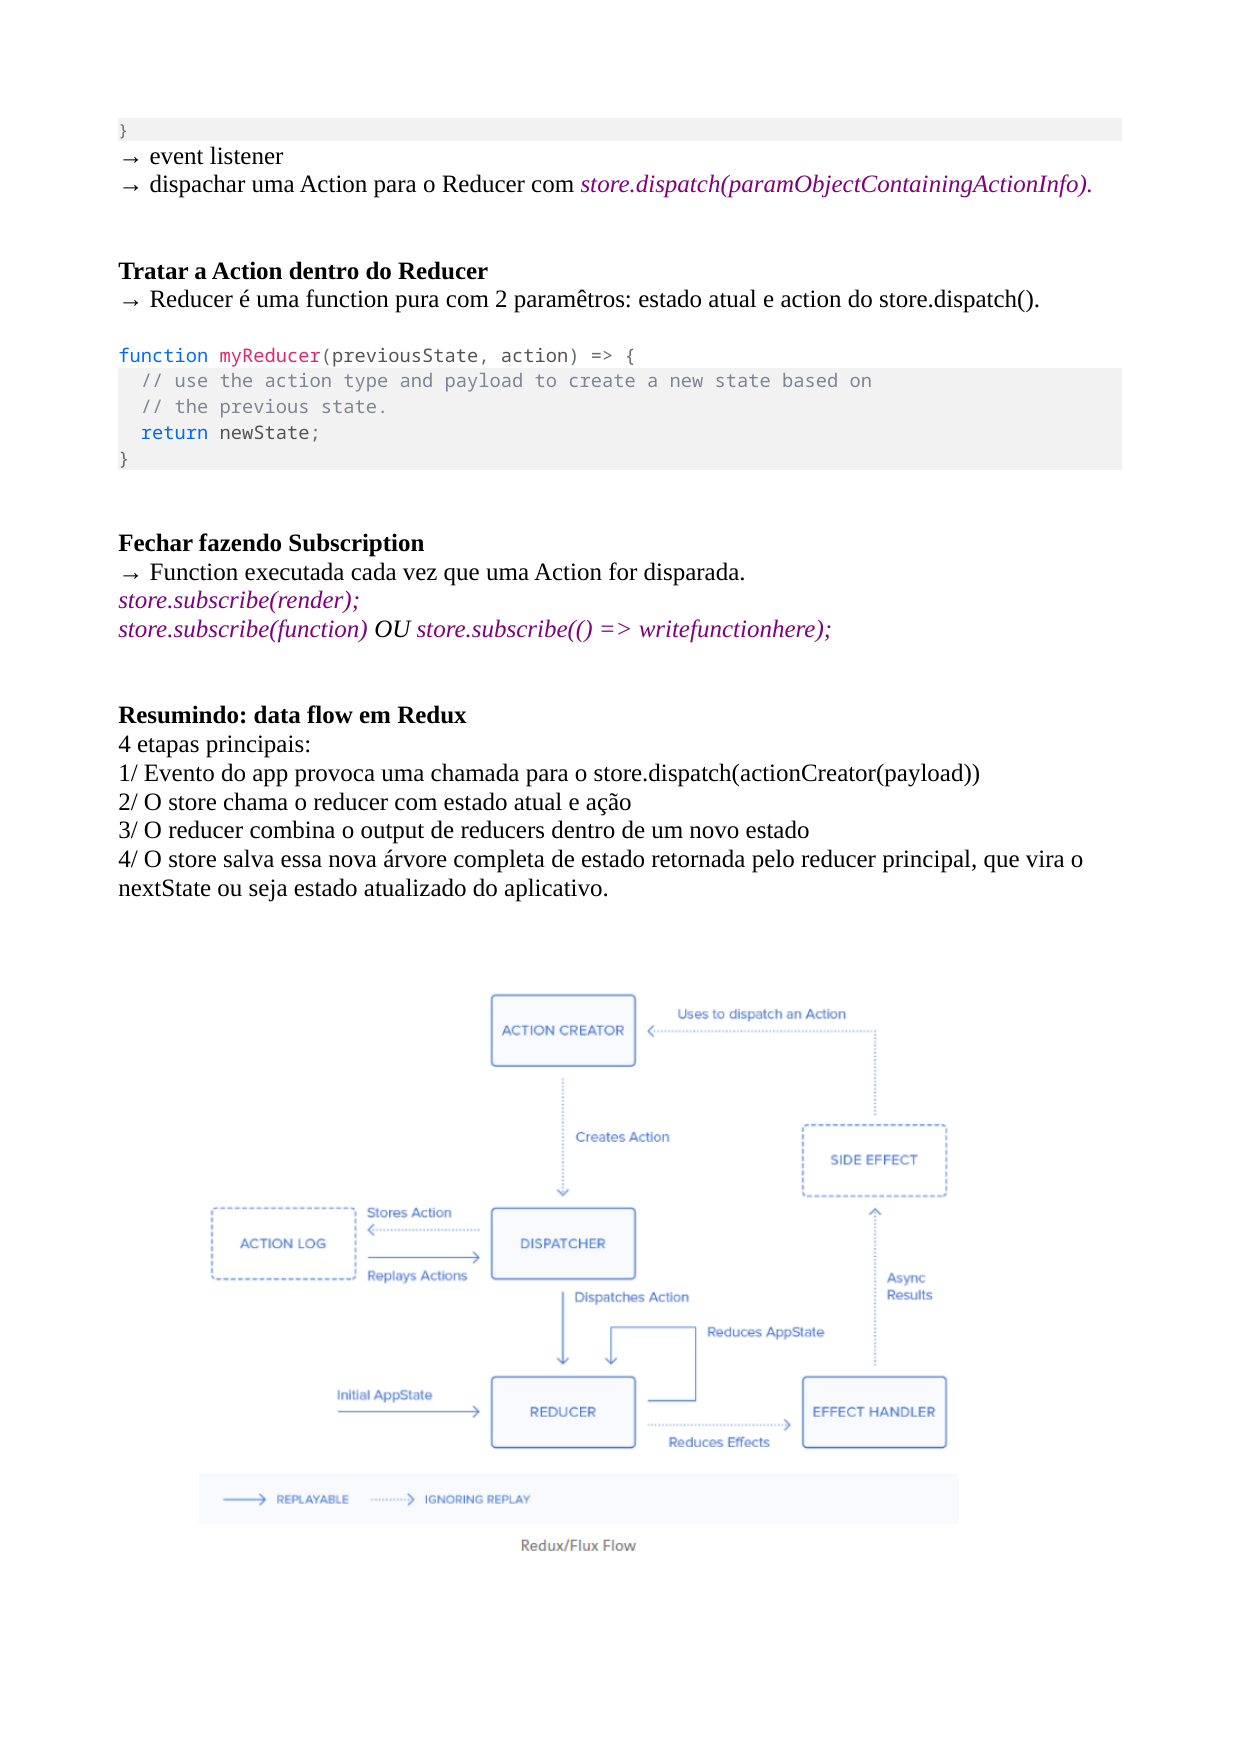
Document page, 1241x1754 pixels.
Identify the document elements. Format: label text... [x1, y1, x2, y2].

text } [118, 445, 1122, 470]
text // use the action type and payload to create a new state based on [118, 368, 1122, 393]
text Tratar a Action dentro do Reducer [118, 256, 1122, 284]
text 4/ O store salva essa nova árvore completa de estado retornada pelo reducer principal, que vira o nextState ou seja estado atualizado do aplicativo. [118, 844, 1122, 902]
text → dispachar uma Action para o Reducer com store.dispatch(paramObjectContainingActionInfo). [118, 169, 1122, 198]
text Resumindo: data flow em Redux [118, 700, 1122, 729]
text } [118, 118, 1122, 141]
text function myReducer(previousState, action) => { [118, 342, 1122, 368]
picture [169, 961, 1008, 1571]
text // the previous state. [118, 393, 1122, 419]
text → Function executada cada vez que uma Action for disparada. [118, 557, 1122, 585]
text return newState; [118, 419, 1122, 445]
text 2/ O store chama o reducer com estado atual e ação [118, 787, 1122, 815]
text store.subscribe(render); [118, 585, 1122, 614]
text → event listener [118, 141, 1122, 169]
text 4 etapas principais: [118, 729, 1122, 758]
text 1/ Evento do app provoca uma chamada para o store.dispatch(actionCreator(payload)) [118, 758, 1122, 787]
text → Reducer é uma function pura com 2 paramêtros: estado atual e action do store.dispatch(). [118, 284, 1122, 313]
text 3/ O reducer combina o output de reducers dentro de um novo estado [118, 815, 1122, 844]
text store.subscribe(function) OU store.subscribe(() => writefunctionhere); [118, 614, 1122, 643]
text Fechar fazendo Subscription [118, 528, 1122, 557]
